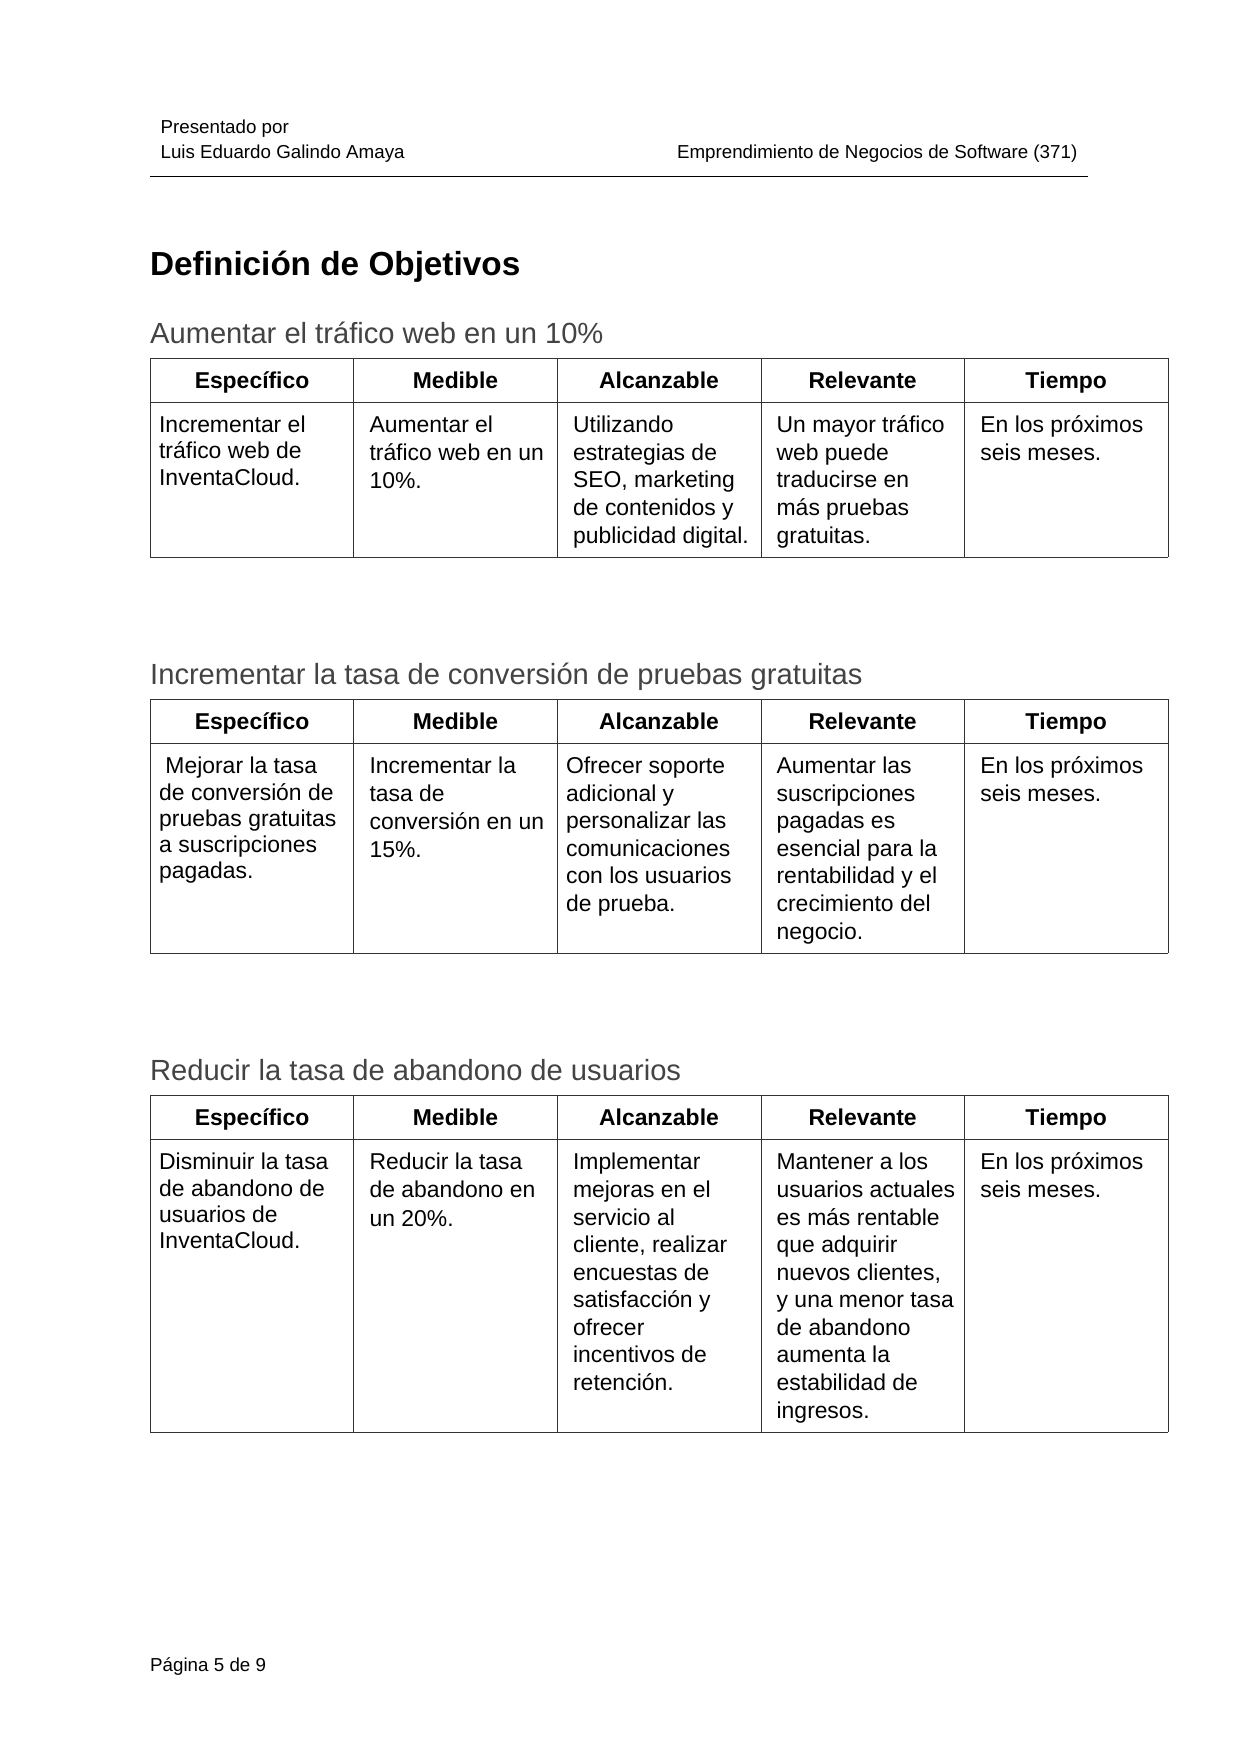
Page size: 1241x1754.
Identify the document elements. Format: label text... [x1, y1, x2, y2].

table_header Medible [354, 359, 557, 402]
table_cell Un mayor tráfico web puede traducirse en más pruebas gratuitas. [762, 403, 964, 557]
table_cell Disminuir la tasa de abandono de usuarios de InventaCloud. [151, 1140, 353, 1432]
table_header Tiempo [965, 700, 1168, 743]
table_cell Incrementar el tráfico web de InventaCloud. [151, 403, 353, 557]
table_header Específico [151, 1096, 353, 1139]
table_cell Implementar mejoras en el servicio al cliente, realizar encuestas de satisfacción y ofrecer incentivos de retención. [558, 1140, 761, 1432]
table_header Medible [354, 1096, 557, 1139]
table_header Alcanzable [558, 359, 761, 402]
table_header Tiempo [965, 359, 1168, 402]
table_header Relevante [762, 700, 964, 743]
subtitle Incrementar la tasa de conversión de pruebas gratuitas [150, 657, 1090, 691]
table_cell Utilizando estrategias de SEO, marketing de contenidos y publicidad digital. [558, 403, 761, 557]
table_cell En los próximos seis meses. [965, 403, 1168, 557]
subtitle Definición de Objetivos [150, 244, 1090, 283]
table_cell Mejorar la tasa de conversión de pruebas gratuitas a suscripciones pagadas. [151, 744, 353, 953]
table_cell Reducir la tasa de abandono en un 20%. [354, 1140, 557, 1432]
table_cell En los próximos seis meses. [965, 1140, 1168, 1432]
table_header Alcanzable [558, 700, 761, 743]
table_header Tiempo [965, 1096, 1168, 1139]
table_cell Ofrecer soporte adicional y personalizar las comunicaciones con los usuarios de prueba. [558, 744, 761, 953]
table_header Relevante [762, 359, 964, 402]
table_cell Mantener a los usuarios actuales es más rentable que adquirir nuevos clientes, y una menor tasa de abandono aumenta la estabilidad de ingresos. [762, 1140, 964, 1432]
table_cell Aumentar las suscripciones pagadas es esencial para la rentabilidad y el crecimiento del negocio. [762, 744, 964, 953]
subtitle Reducir la tasa de abandono de usuarios [150, 1053, 1090, 1087]
table_header Específico [151, 700, 353, 743]
table_cell Aumentar el tráfico web en un 10%. [354, 403, 557, 557]
table_header Medible [354, 700, 557, 743]
table_header Alcanzable [558, 1096, 761, 1139]
table_cell Incrementar la tasa de conversión en un 15%. [354, 744, 557, 953]
table_cell En los próximos seis meses. [965, 744, 1168, 953]
table_header Relevante [762, 1096, 964, 1139]
table_header Específico [151, 359, 353, 402]
subtitle Aumentar el tráfico web en un 10% [150, 316, 1090, 350]
